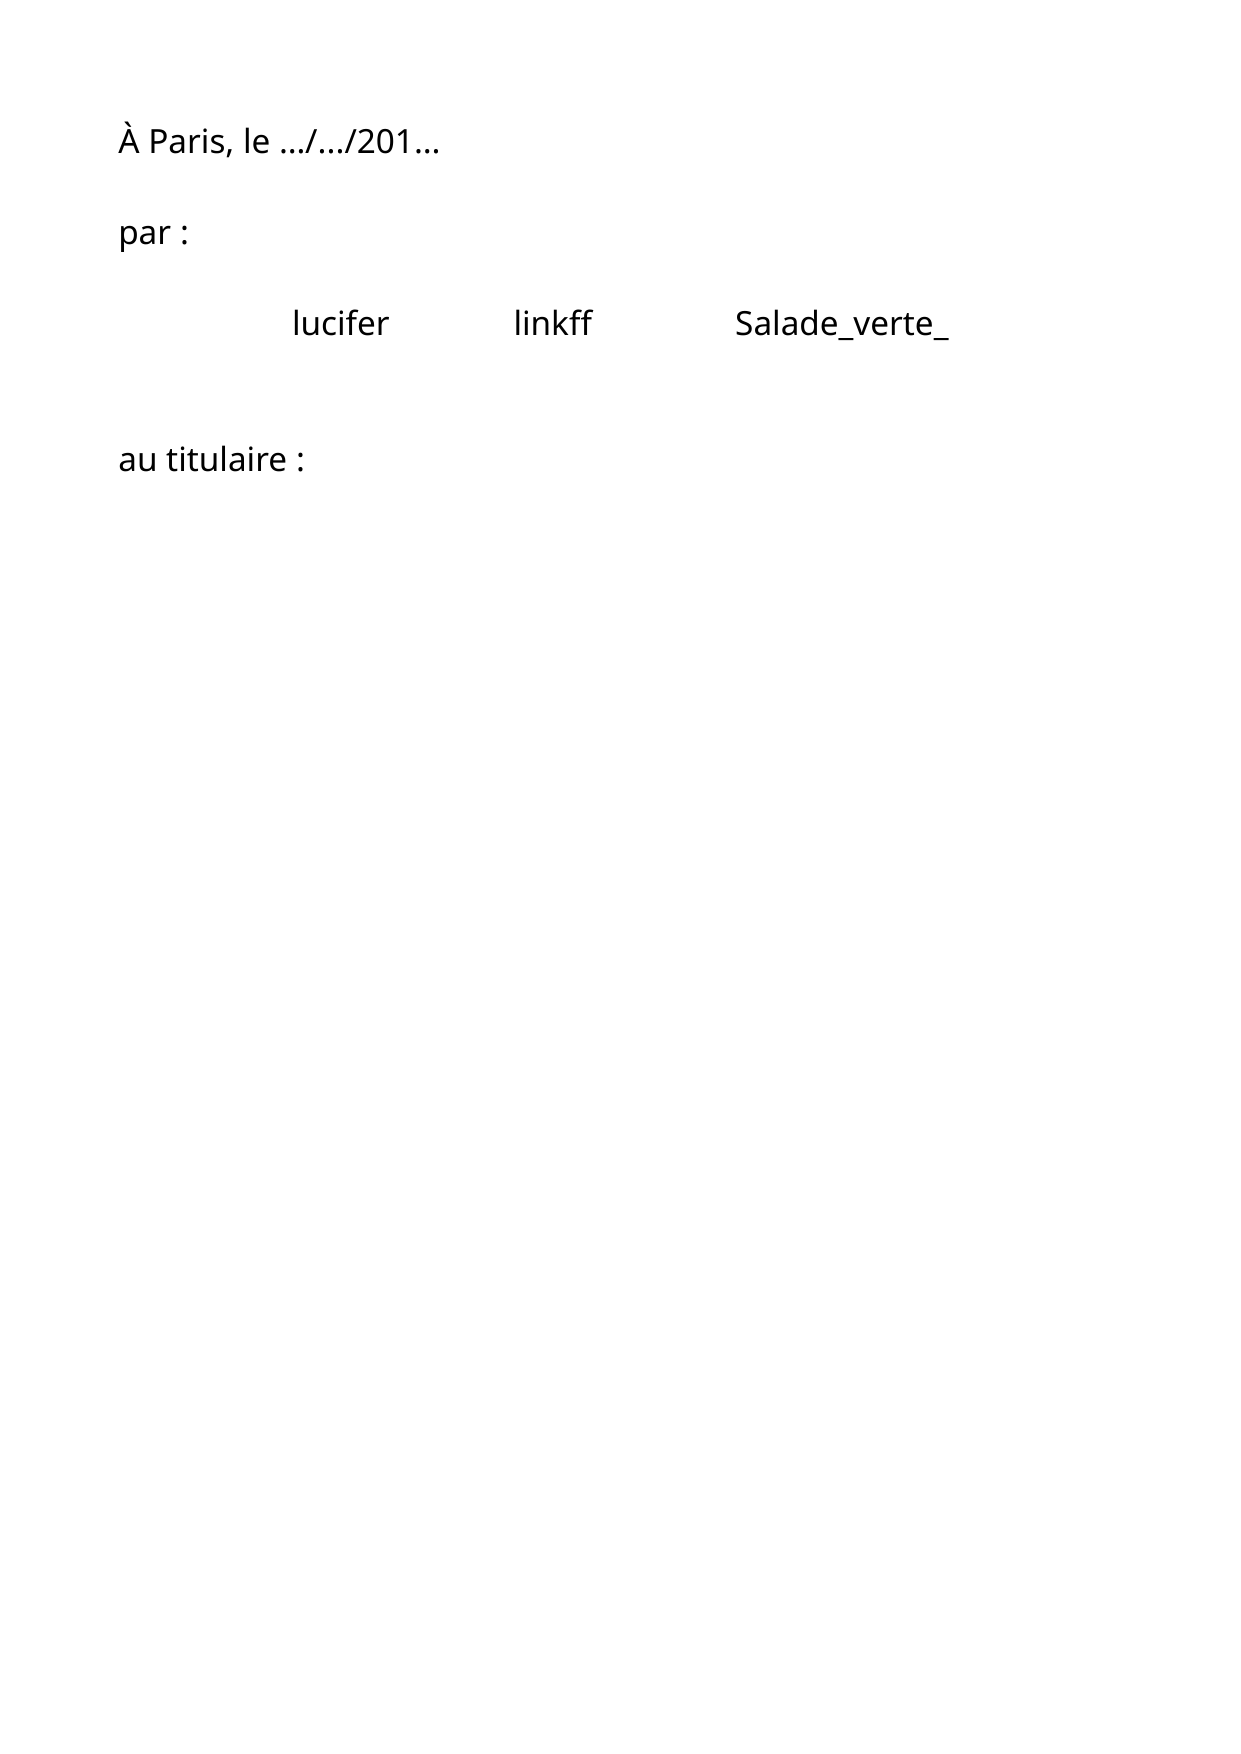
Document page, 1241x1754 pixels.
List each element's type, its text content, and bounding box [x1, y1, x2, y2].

text À Paris, le …/.../201... [118, 118, 1122, 163]
text par : [118, 209, 1122, 254]
text lucifer linkff Salade_verte_ [118, 300, 1122, 345]
text au titulaire : [118, 436, 1122, 481]
